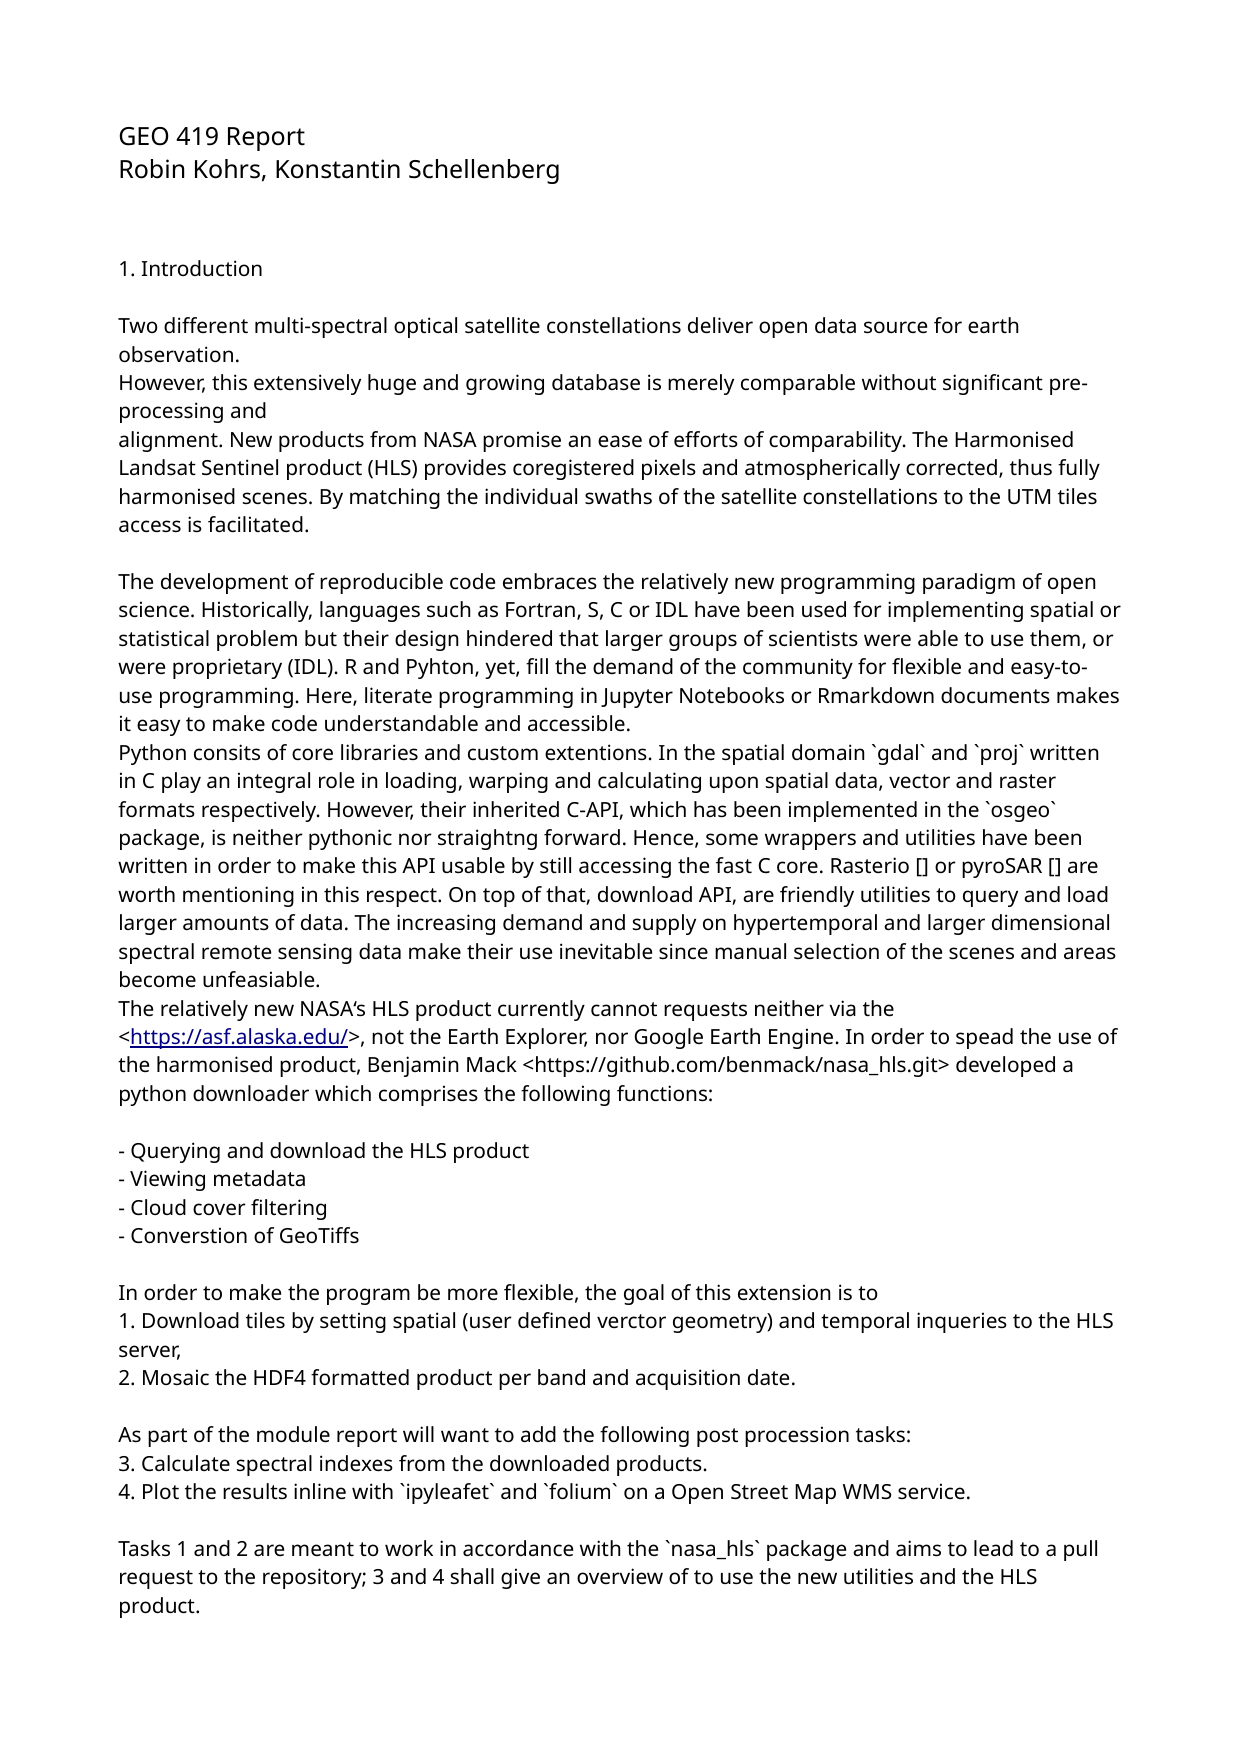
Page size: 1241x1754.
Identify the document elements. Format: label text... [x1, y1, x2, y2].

text 4. Plot the results inline with `ipyleafet` and `folium` on a Open Street Map WMS service. [118, 1477, 1122, 1506]
text - Cloud cover filtering [118, 1193, 1122, 1221]
text Two different multi-spectral optical satellite constellations deliver open data source for earth observation. [118, 311, 1122, 368]
text GEO 419 Report [118, 118, 1122, 152]
text - Viewing metadata [118, 1164, 1122, 1193]
text Python consits of core libraries and custom extentions. In the spatial domain `gdal` and `proj` written in C play an integral role in loading, warping and calculating upon spatial data, vector and raster formats respectively. However, their inherited C-API, which has been implemented in the `osgeo` package, is neither pythonic nor straightng forward. Hence, some wrappers and utilities have been written in order to make this API usable by still accessing the fast C core. Rasterio [] or pyroSAR [] are worth mentioning in this respect. On top of that, download API, are friendly utilities to query and load larger amounts of data. The increasing demand and supply on hypertemporal and larger dimensional spectral remote sensing data make their use inevitable since manual selection of the scenes and areas become unfeasiable. [118, 738, 1122, 994]
text In order to make the program be more flexible, the goal of this extension is to [118, 1278, 1122, 1307]
text The relatively new NASA‘s HLS product currently cannot requests neither via the <https://asf.alaska.edu/>, not the Earth Explorer, nor Google Earth Engine. In order to spead the use of the harmonised product, Benjamin Mack <https://github.com/benmack/nasa_hls.git> developed a python downloader which comprises the following functions: [118, 994, 1122, 1107]
text However, this extensively huge and growing database is merely comparable without significant pre-processing and [118, 368, 1122, 425]
text 1. Download tiles by setting spatial (user defined verctor geometry) and temporal inqueries to the HLS server, [118, 1307, 1122, 1363]
text - Querying and download the HLS product [118, 1136, 1122, 1164]
text 3. Calculate spectral indexes from the downloaded products. [118, 1449, 1122, 1477]
text Robin Kohrs, Konstantin Schellenberg [118, 152, 1122, 186]
text 2. Mosaic the HDF4 formatted product per band and acquisition date. [118, 1363, 1122, 1392]
text alignment. New products from NASA promise an ease of efforts of comparability. The Harmonised Landsat Sentinel product (HLS) provides coregistered pixels and atmospherically corrected, thus fully harmonised scenes. By matching the individual swaths of the satellite constellations to the UTM tiles access is facilitated. [118, 425, 1122, 539]
text - Converstion of GeoTiffs [118, 1221, 1122, 1250]
text Tasks 1 and 2 are meant to work in accordance with the `nasa_hls` package and aims to lead to a pull request to the repository; 3 and 4 shall give an overview of to use the new utilities and the HLS product. [118, 1534, 1122, 1619]
text 1. Introduction [118, 254, 1122, 283]
text The development of reproducible code embraces the relatively new programming paradigm of open science. Historically, languages such as Fortran, S, C or IDL have been used for implementing spatial or statistical problem but their design hindered that larger groups of scientists were able to use them, or were proprietary (IDL). R and Pyhton, yet, fill the demand of the community for flexible and easy-to-use programming. Here, literate programming in Jupyter Notebooks or Rmarkdown documents makes it easy to make code understandable and accessible. [118, 567, 1122, 738]
text As part of the module report will want to add the following post procession tasks: [118, 1420, 1122, 1449]
